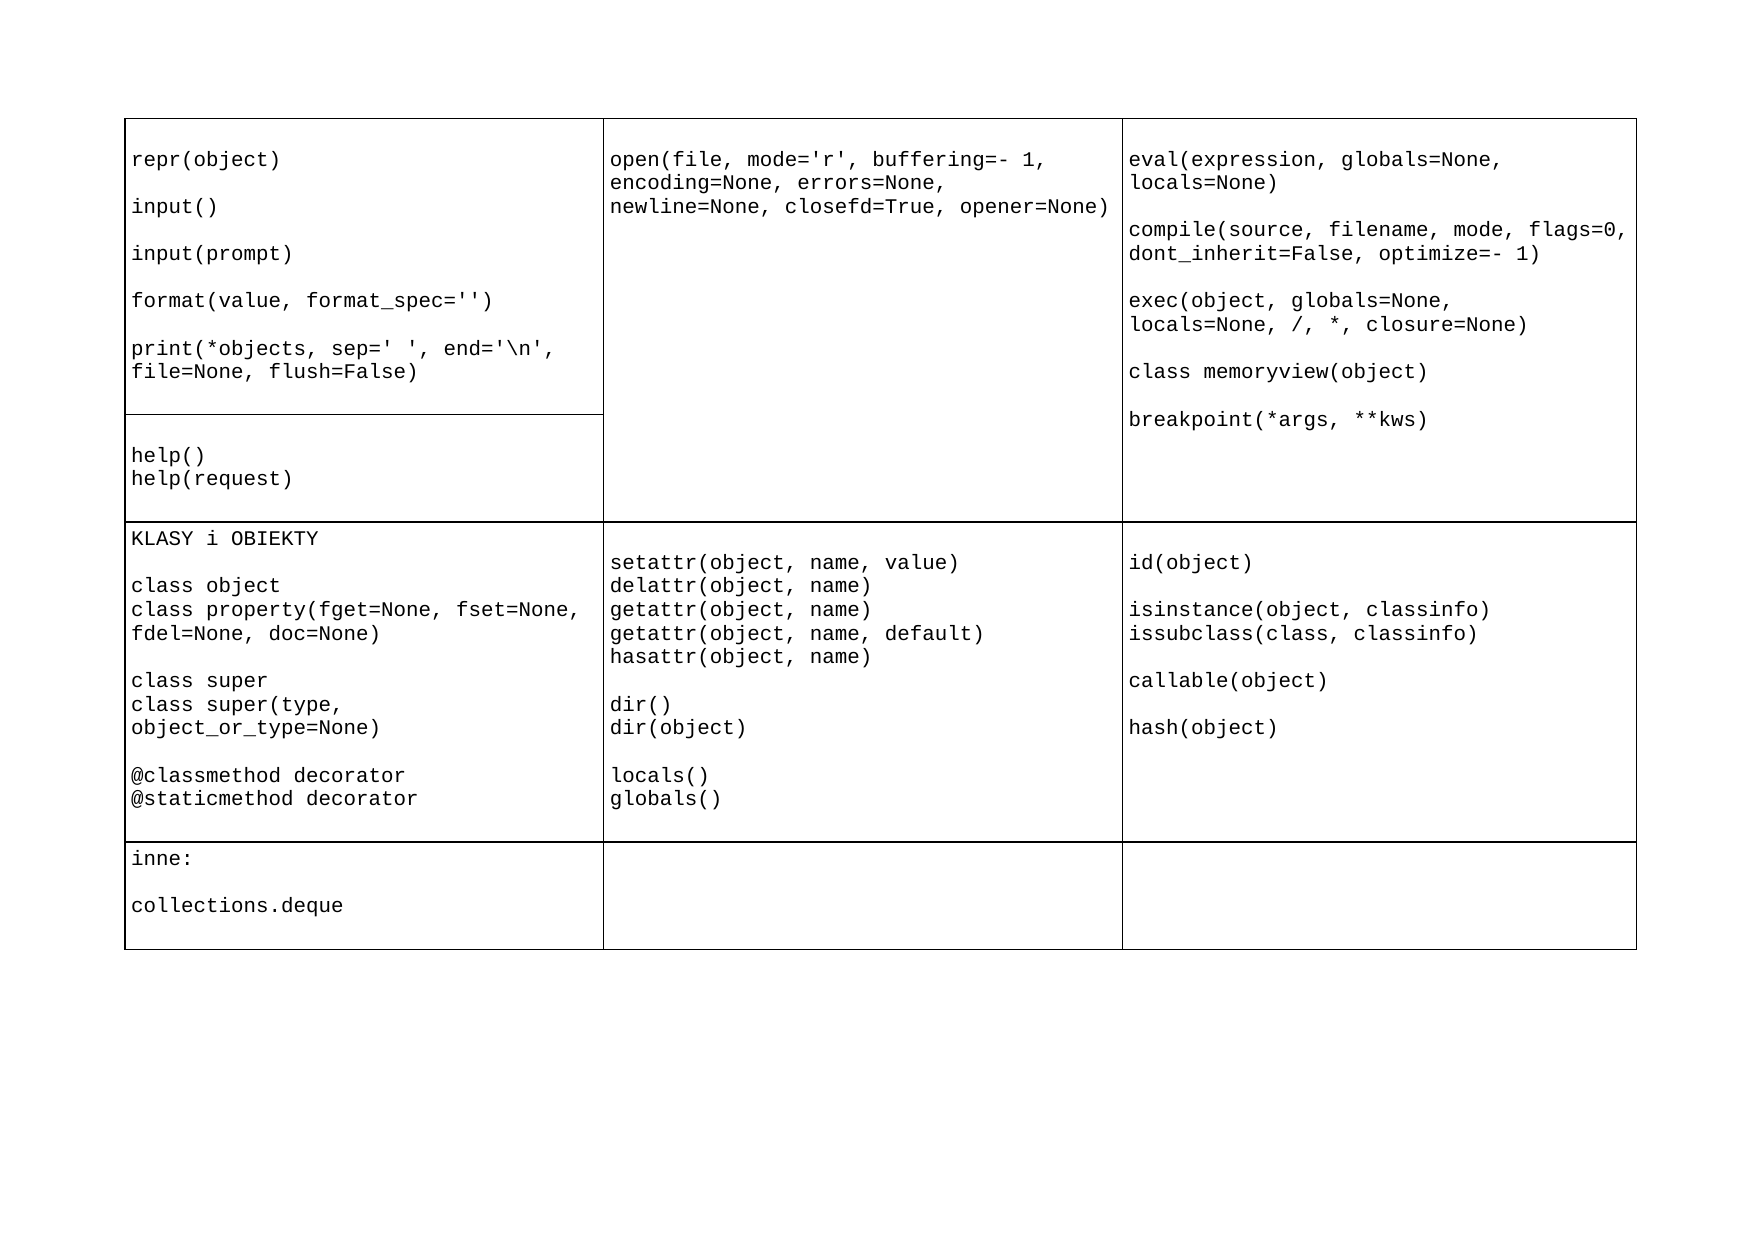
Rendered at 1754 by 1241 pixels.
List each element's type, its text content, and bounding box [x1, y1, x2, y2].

table_cell inne: collections.deque [126, 843, 603, 948]
table_cell help() help(request) [126, 415, 603, 521]
table_cell eval(expression, globals=None, locals=None) compile(source, filename, mode, flags=0, dont_inherit=False, optimize=- 1) exec(object, globals=None, locals=None, /, *, closure=None) class memoryview(object) breakpoint(*args, **kws) [1123, 119, 1636, 521]
table_cell open(file, mode='r', buffering=- 1, encoding=None, errors=None, newline=None, closefd=True, opener=None) [604, 119, 1122, 521]
table_cell setattr(object, name, value) delattr(object, name) getattr(object, name) getattr(object, name, default) hasattr(object, name) dir() dir(object) locals() globals() [604, 523, 1122, 841]
table_cell [604, 843, 1122, 948]
table_cell KLASY i OBIEKTY class object class property(fget=None, fset=None, fdel=None, doc=None) class super class super(type, object_or_type=None) @classmethod decorator @staticmethod decorator [126, 523, 603, 841]
table_cell id(object) isinstance(object, classinfo) issubclass(class, classinfo) callable(object) hash(object) [1123, 523, 1636, 841]
table_cell [1123, 843, 1636, 948]
table_cell repr(object) input() input(prompt) format(value, format_spec='') print(*objects, sep=' ', end='\n', file=None, flush=False) [126, 119, 603, 414]
